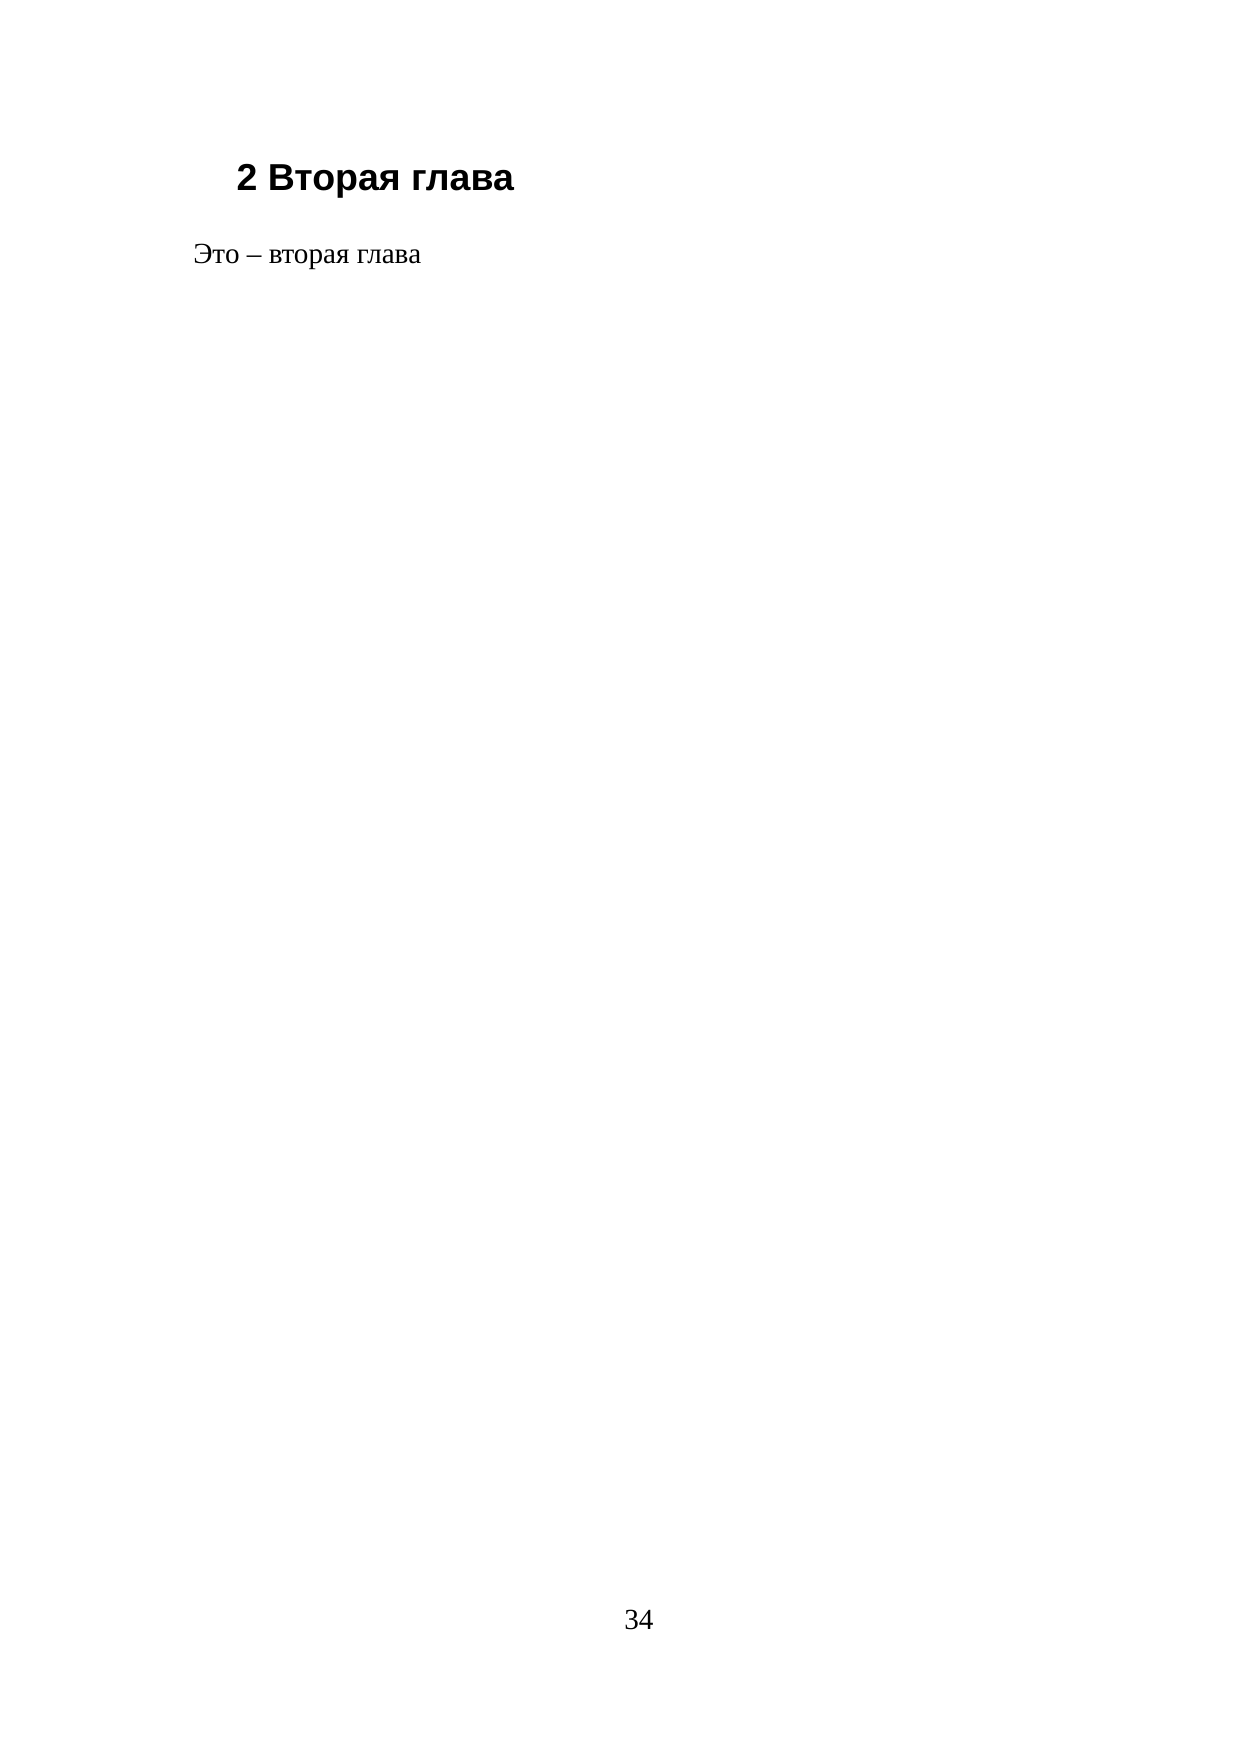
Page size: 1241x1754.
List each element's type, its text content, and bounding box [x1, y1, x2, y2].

subtitle 2 Вторая глава [118, 156, 1181, 199]
text Это – вторая глава [118, 236, 1181, 270]
